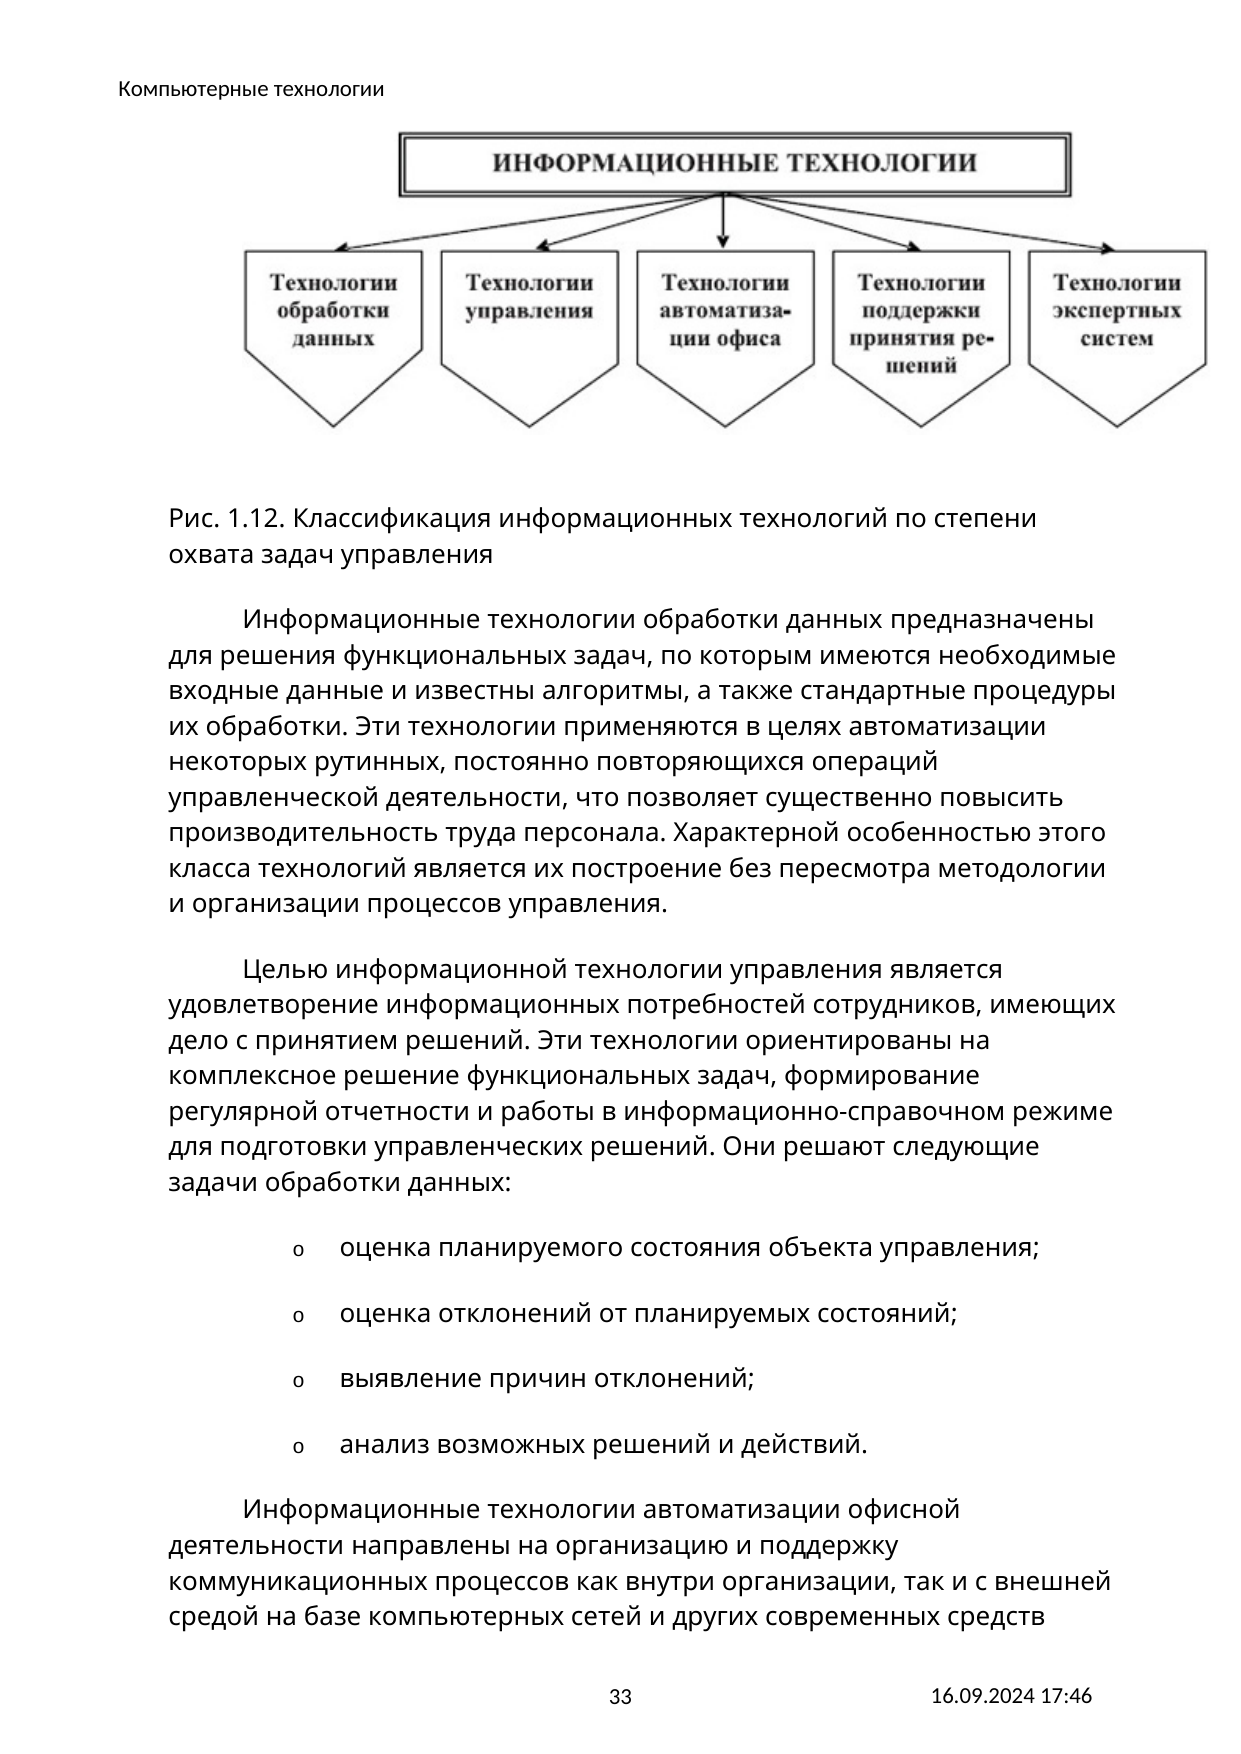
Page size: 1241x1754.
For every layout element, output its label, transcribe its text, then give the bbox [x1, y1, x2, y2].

list выявление причин отклонений; [218, 1360, 1122, 1396]
list анализ возможных решений и действий. [218, 1426, 1122, 1461]
text Рис. 1.12. Классификация информационных технологий по степени охвата задач управления [168, 464, 1122, 571]
list оценка планируемого состояния объекта управления; [218, 1229, 1122, 1264]
text Целью информационной технологии управления является удовлетворение информационных потребностей сотрудников, имеющих дело с принятием решений. Эти технологии ориентированы на комплексное решение функциональных задач, формирование регулярной отчетности и работы в информационно-справочном режиме для подготовки управленческих решений. Они решают следующие задачи обработки данных: [168, 950, 1122, 1199]
picture [242, 130, 1211, 435]
text Информационные технологии автоматизации офисной деятельности направлены на организацию и поддержку коммуникационных процессов как внутри организации, так и с внешней средой на базе компьютерных сетей и других современных средств [168, 1491, 1122, 1633]
list оценка отклонений от планируемых состояний; [218, 1294, 1122, 1330]
text Информационные технологии обработки данных предназначены для решения функциональных задач, по которым имеются необходимые входные данные и известны алгоритмы, а также стандартные процедуры их обработки. Эти технологии применяются в целях автоматизации некоторых рутинных, постоянно повторяющихся операций управленческой деятельности, что позволяет существенно повысить производительность труда персонала. Характерной особенностью этого класса технологий является их построение без пересмотра методологии и организации процессов управления. [168, 601, 1122, 920]
